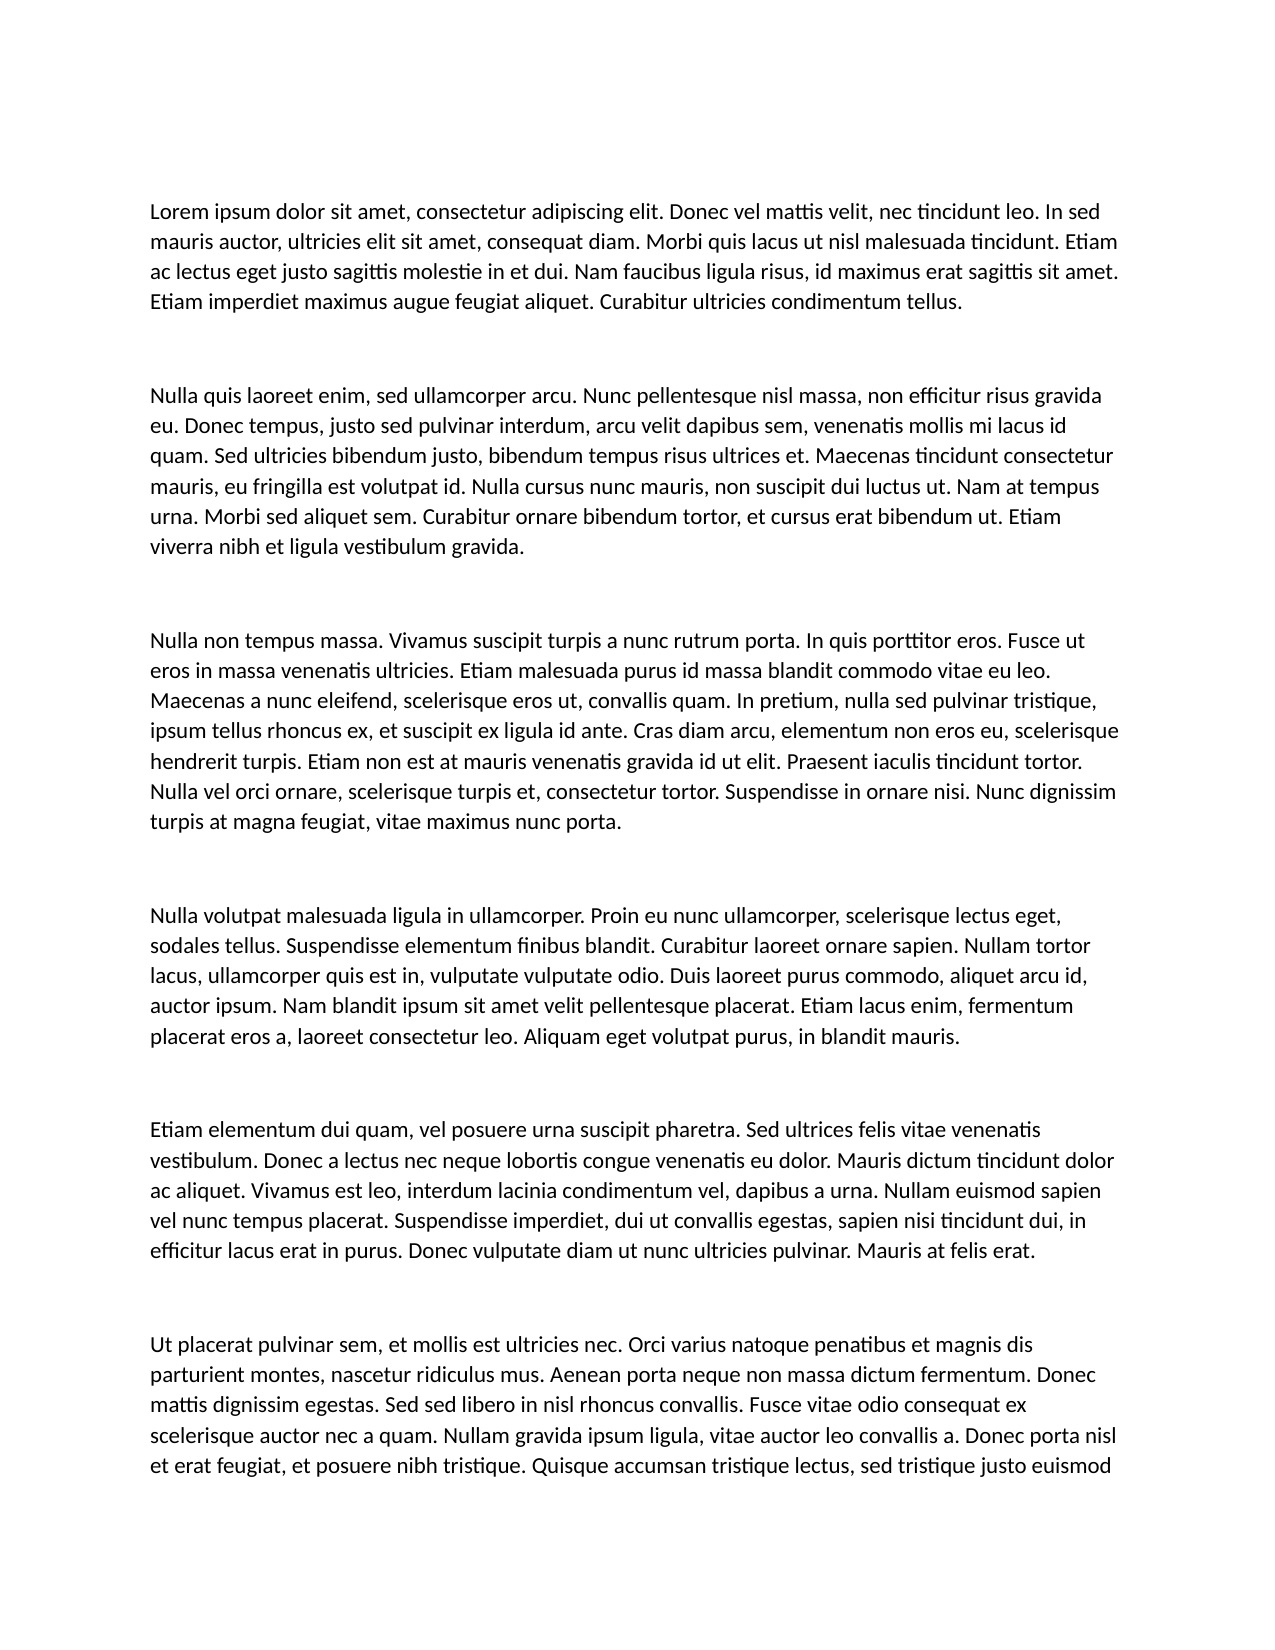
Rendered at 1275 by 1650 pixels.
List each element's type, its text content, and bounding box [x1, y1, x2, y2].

text Etiam elementum dui quam, vel posuere urna suscipit pharetra. Sed ultrices felis vitae venenatis vestibulum. Donec a lectus nec neque lobortis congue venenatis eu dolor. Mauris dictum tincidunt dolor ac aliquet. Vivamus est leo, interdum lacinia condimentum vel, dapibus a urna. Nullam euismod sapien vel nunc tempus placerat. Suspendisse imperdiet, dui ut convallis egestas, sapien nisi tincidunt dui, in efficitur lacus erat in purus. Donec vulputate diam ut nunc ultricies pulvinar. Mauris at felis erat. [150, 1116, 1125, 1264]
text Lorem ipsum dolor sit amet, consectetur adipiscing elit. Donec vel mattis velit, nec tincidunt leo. In sed mauris auctor, ultricies elit sit amet, consequat diam. Morbi quis lacus ut nisl malesuada tincidunt. Etiam ac lectus eget justo sagittis molestie in et dui. Nam faucibus ligula risus, id maximus erat sagittis sit amet. Etiam imperdiet maximus augue feugiat aliquet. Curabitur ultricies condimentum tellus. [150, 197, 1125, 316]
text Ut placerat pulvinar sem, et mollis est ultricies nec. Orci varius natoque penatibus et magnis dis parturient montes, nascetur ridiculus mus. Aenean porta neque non massa dictum fermentum. Donec mattis dignissim egestas. Sed sed libero in nisl rhoncus convallis. Fusce vitae odio consequat ex scelerisque auctor nec a quam. Nullam gravida ipsum ligula, vitae auctor leo convallis a. Donec porta nisl et erat feugiat, et posuere nibh tristique. Quisque accumsan tristique lectus, sed tristique justo euismod [150, 1330, 1125, 1479]
text Nulla non tempus massa. Vivamus suscipit turpis a nunc rutrum porta. In quis porttitor eros. Fusce ut eros in massa venenatis ultricies. Etiam malesuada purus id massa blandit commodo vitae eu leo. Maecenas a nunc eleifend, scelerisque eros ut, convallis quam. In pretium, nulla sed pulvinar tristique, ipsum tellus rhoncus ex, et suscipit ex ligula id ante. Cras diam arcu, elementum non eros eu, scelerisque hendrerit turpis. Etiam non est at mauris venenatis gravida id ut elit. Praesent iaculis tincidunt tortor. Nulla vel orci ornare, scelerisque turpis et, consectetur tortor. Suspendisse in ornare nisi. Nunc dignissim turpis at magna feugiat, vitae maximus nunc porta. [150, 626, 1125, 835]
text Nulla volutpat malesuada ligula in ullamcorper. Proin eu nunc ullamcorper, scelerisque lectus eget, sodales tellus. Suspendisse elementum finibus blandit. Curabitur laoreet ornare sapien. Nullam tortor lacus, ullamcorper quis est in, vulputate vulputate odio. Duis laoreet purus commodo, aliquet arcu id, auctor ipsum. Nam blandit ipsum sit amet velit pellentesque placerat. Etiam lacus enim, fermentum placerat eros a, laoreet consectetur leo. Aliquam eget volutpat purus, in blandit mauris. [150, 901, 1125, 1050]
text Nulla quis laoreet enim, sed ullamcorper arcu. Nunc pellentesque nisl massa, non efficitur risus gravida eu. Donec tempus, justo sed pulvinar interdum, arcu velit dapibus sem, venenatis mollis mi lacus id quam. Sed ultricies bibendum justo, bibendum tempus risus ultrices et. Maecenas tincidunt consectetur mauris, eu fringilla est volutpat id. Nulla cursus nunc mauris, non suscipit dui luctus ut. Nam at tempus urna. Morbi sed aliquet sem. Curabitur ornare bibendum tortor, et cursus erat bibendum ut. Etiam viverra nibh et ligula vestibulum gravida. [150, 381, 1125, 560]
